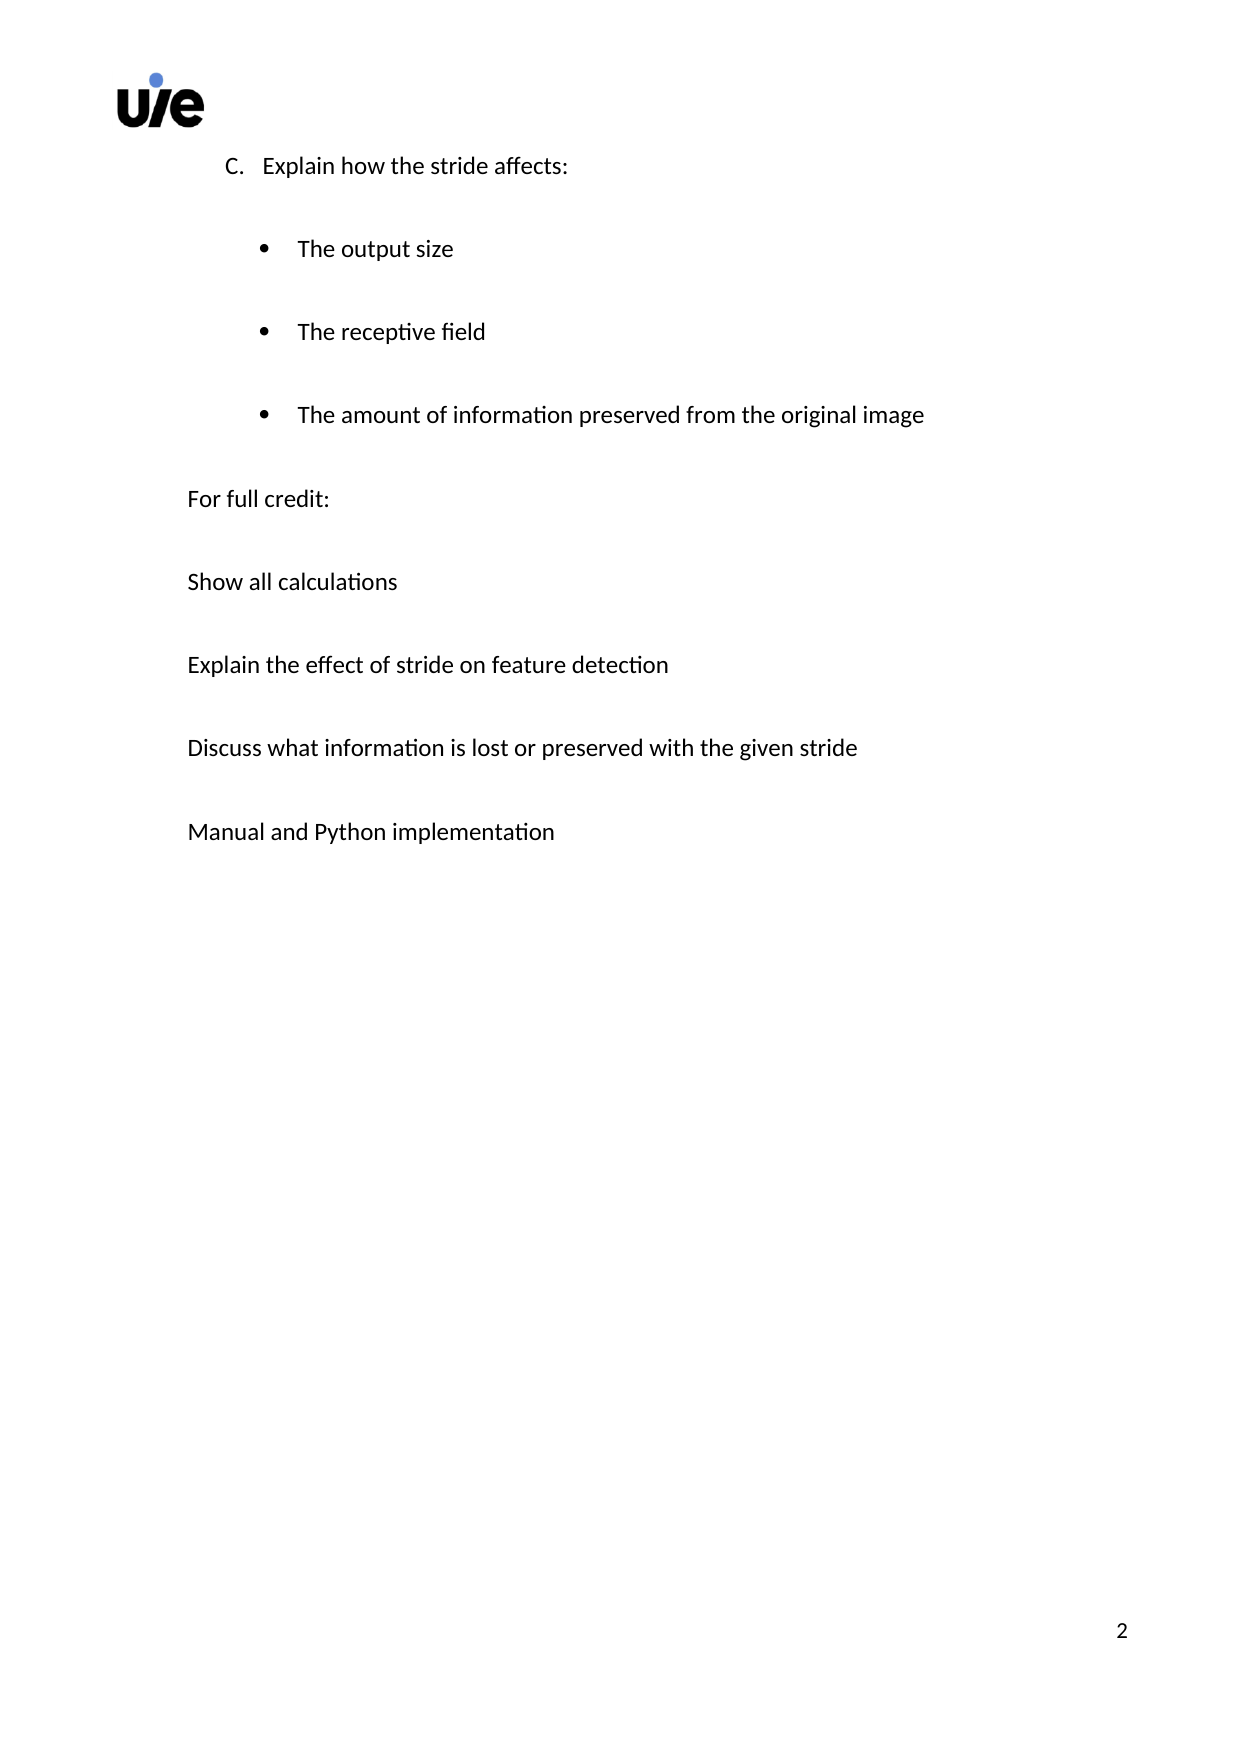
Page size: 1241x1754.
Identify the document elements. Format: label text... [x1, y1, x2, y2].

list The amount of information preserved from the original image [260, 400, 1128, 430]
text Manual and Python implementation [187, 816, 1128, 846]
list The receptive field [260, 316, 1128, 347]
text Discuss what information is lost or preserved with the given stride [187, 733, 1128, 763]
text For full credit: [187, 483, 1128, 513]
text Explain the effect of stride on feature detection [187, 649, 1128, 680]
text Show all calculations [187, 566, 1128, 597]
list Explain how the stride affects: [225, 150, 1128, 181]
list The output size [260, 233, 1128, 264]
